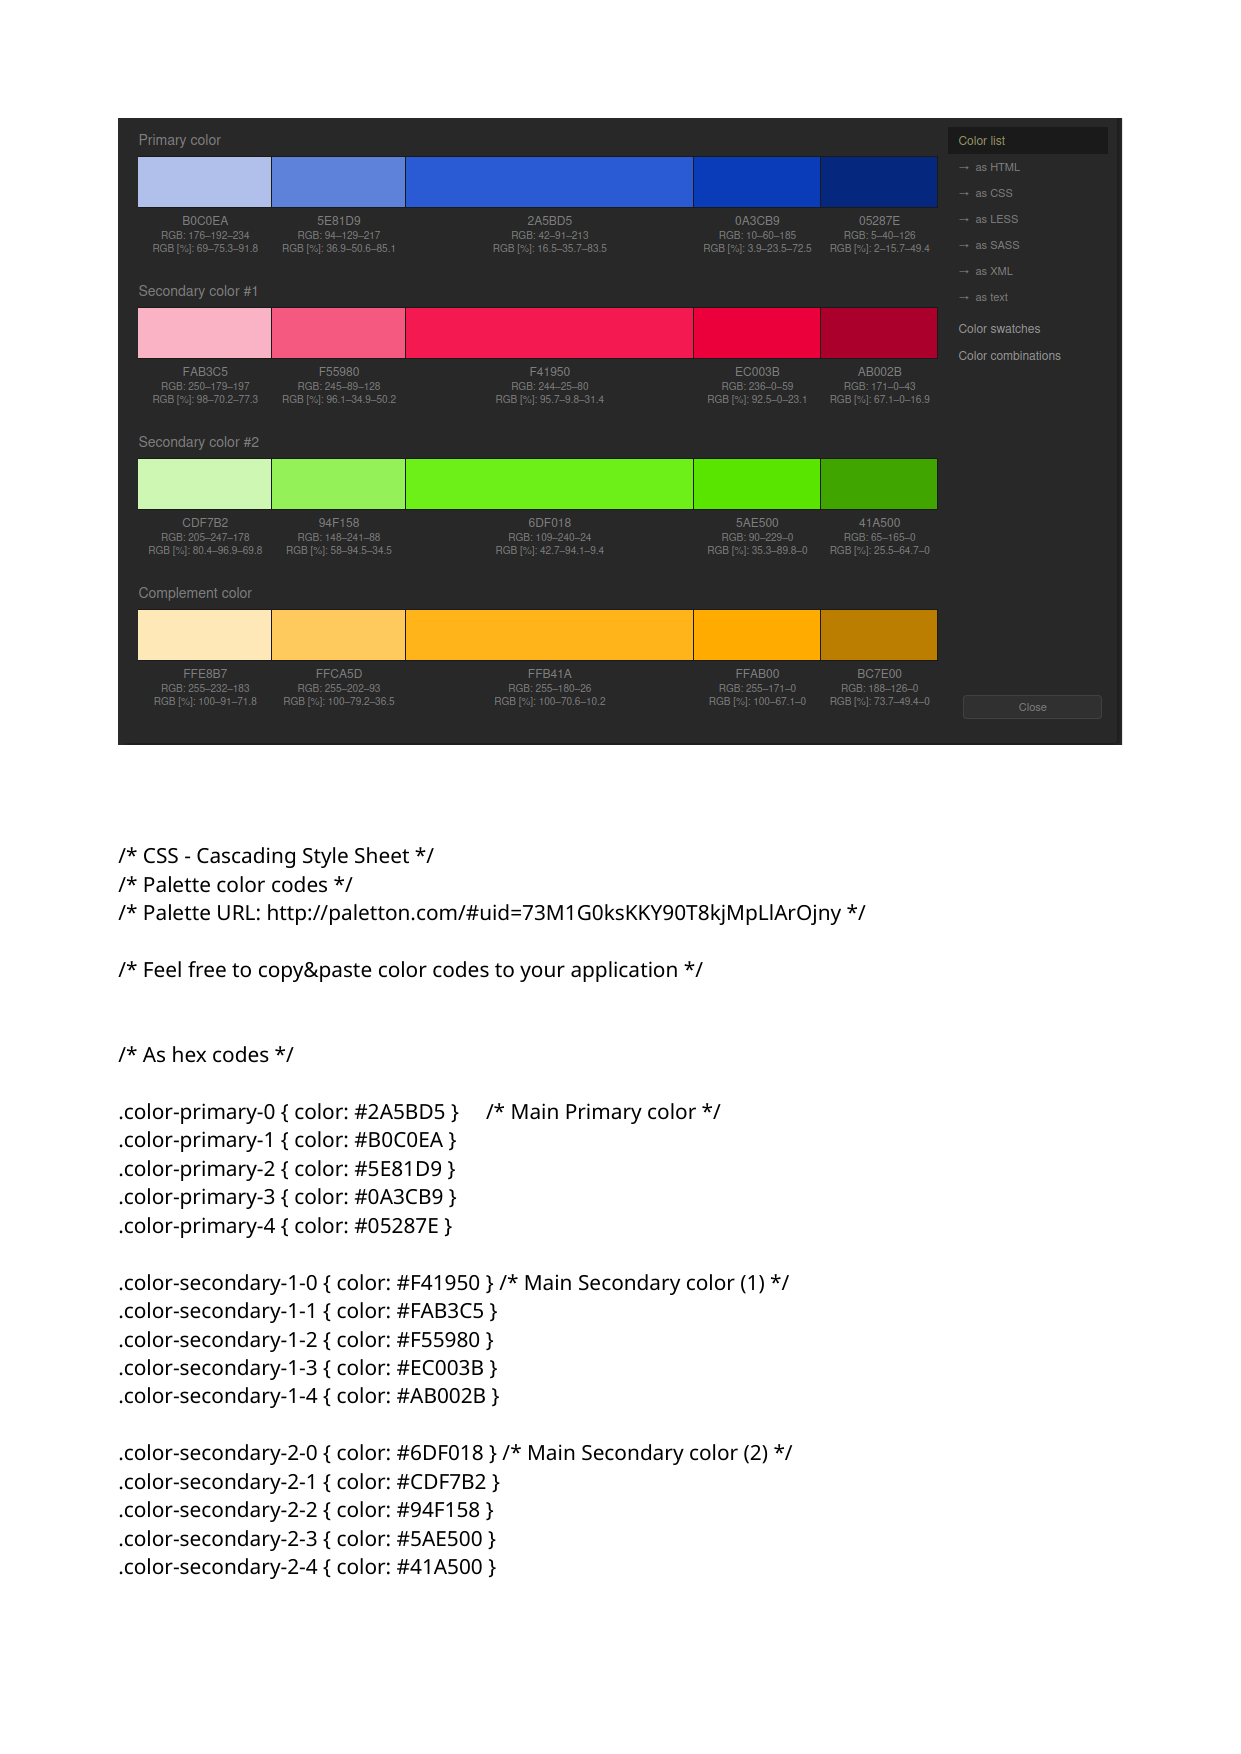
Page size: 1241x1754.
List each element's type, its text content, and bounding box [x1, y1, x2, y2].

text .color-primary-3 { color: #0A3CB9 } [118, 1182, 1122, 1211]
text .color-secondary-2-0 { color: #6DF018 } /* Main Secondary color (2) */ [118, 1438, 1122, 1467]
text /* CSS - Cascading Style Sheet */ [118, 841, 1122, 870]
text .color-secondary-2-4 { color: #41A500 } [118, 1552, 1122, 1581]
text .color-secondary-2-2 { color: #94F158 } [118, 1495, 1122, 1524]
picture [118, 118, 1123, 745]
text .color-secondary-1-1 { color: #FAB3C5 } [118, 1296, 1122, 1325]
text .color-secondary-1-0 { color: #F41950 } /* Main Secondary color (1) */ [118, 1268, 1122, 1296]
text /* Feel free to copy&paste color codes to your application */ [118, 955, 1122, 983]
text /* Palette color codes */ [118, 870, 1122, 898]
text .color-secondary-1-3 { color: #EC003B } [118, 1353, 1122, 1382]
text .color-primary-1 { color: #B0C0EA } [118, 1126, 1122, 1154]
text .color-secondary-2-3 { color: #5AE500 } [118, 1524, 1122, 1552]
text .color-primary-4 { color: #05287E } [118, 1211, 1122, 1239]
text .color-primary-2 { color: #5E81D9 } [118, 1154, 1122, 1182]
text .color-secondary-1-2 { color: #F55980 } [118, 1325, 1122, 1353]
text .color-secondary-1-4 { color: #AB002B } [118, 1382, 1122, 1410]
text .color-primary-0 { color: #2A5BD5 } /* Main Primary color */ [118, 1097, 1122, 1126]
text .color-secondary-2-1 { color: #CDF7B2 } [118, 1467, 1122, 1495]
text /* Palette URL: http://paletton.com/#uid=73M1G0ksKKY90T8kjMpLlArOjny */ [118, 898, 1122, 927]
text /* As hex codes */ [118, 1040, 1122, 1069]
